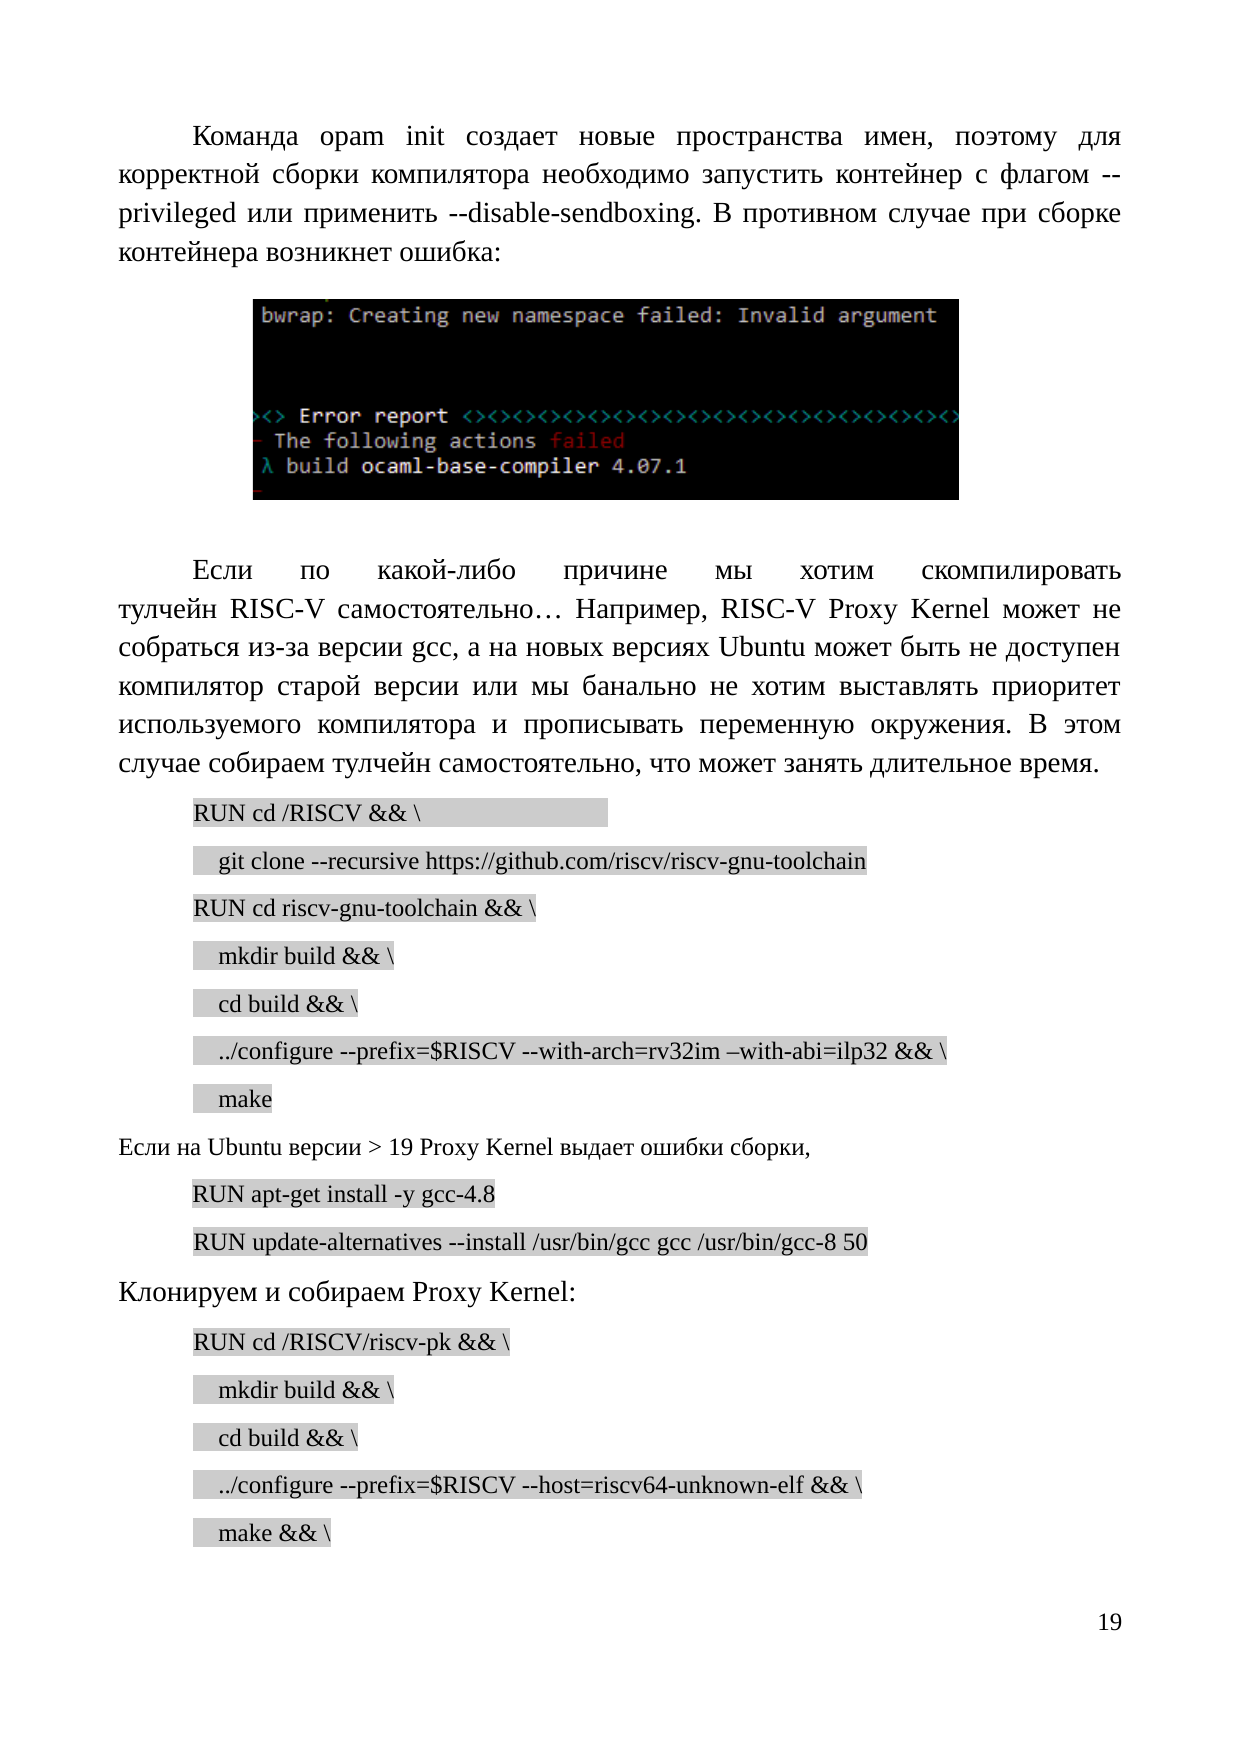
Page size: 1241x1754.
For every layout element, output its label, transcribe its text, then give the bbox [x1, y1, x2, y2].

text Если по какой-либо причине мы хотим скомпилировать тулчейн RISC-V самостоятельно… Например, RISC-V Proxy Kernel может не собраться из-за версии gcc, а на новых версиях Ubuntu может быть не доступен компилятор старой версии или мы банально не хотим выставлять приоритет используемого компилятора и прописывать переменную окружения. В этом случае собираем тулчейн самостоятельно, что может занять длительное время. [118, 552, 1122, 779]
text ../configure --prefix=$RISCV --host=riscv64-unknown-elf && \ [193, 1470, 1122, 1499]
text cd build && \ [193, 989, 1122, 1017]
text mkdir build && \ [193, 941, 1122, 970]
text RUN cd /RISCV/riscv-pk && \ [193, 1327, 1122, 1356]
text RUN update-alternatives --install /usr/bin/gcc gcc /usr/bin/gcc-8 50 [193, 1227, 1122, 1256]
text Клонируем и собираем Proxy Kernel: [118, 1274, 1122, 1308]
text ../configure --prefix=$RISCV --with-arch=rv32im –with-abi=ilp32 && \ [193, 1036, 1122, 1065]
text make [193, 1084, 1122, 1113]
text RUN cd riscv-gnu-toolchain && \ [193, 893, 1122, 922]
text make && \ [193, 1518, 1122, 1547]
text RUN apt-get install -y gcc-4.8 [118, 1179, 1122, 1208]
text mkdir build && \ [193, 1375, 1122, 1404]
text RUN cd /RISCV && \ [193, 798, 1122, 827]
picture [252, 299, 959, 500]
text git clone --recursive https://github.com/riscv/riscv-gnu-toolchain [193, 846, 1122, 875]
text cd build && \ [193, 1423, 1122, 1451]
text Команда opam init создает новые пространства имен, поэтому для корректной сборки компилятора необходимо запустить контейнер с флагом --privileged или применить --disable-sendboxing. В противном случае при сборке контейнера возникнет ошибка: [118, 118, 1122, 267]
text Если на Ubuntu версии > 19 Proxy Kernel выдает ошибки сборки, [118, 1132, 1122, 1160]
